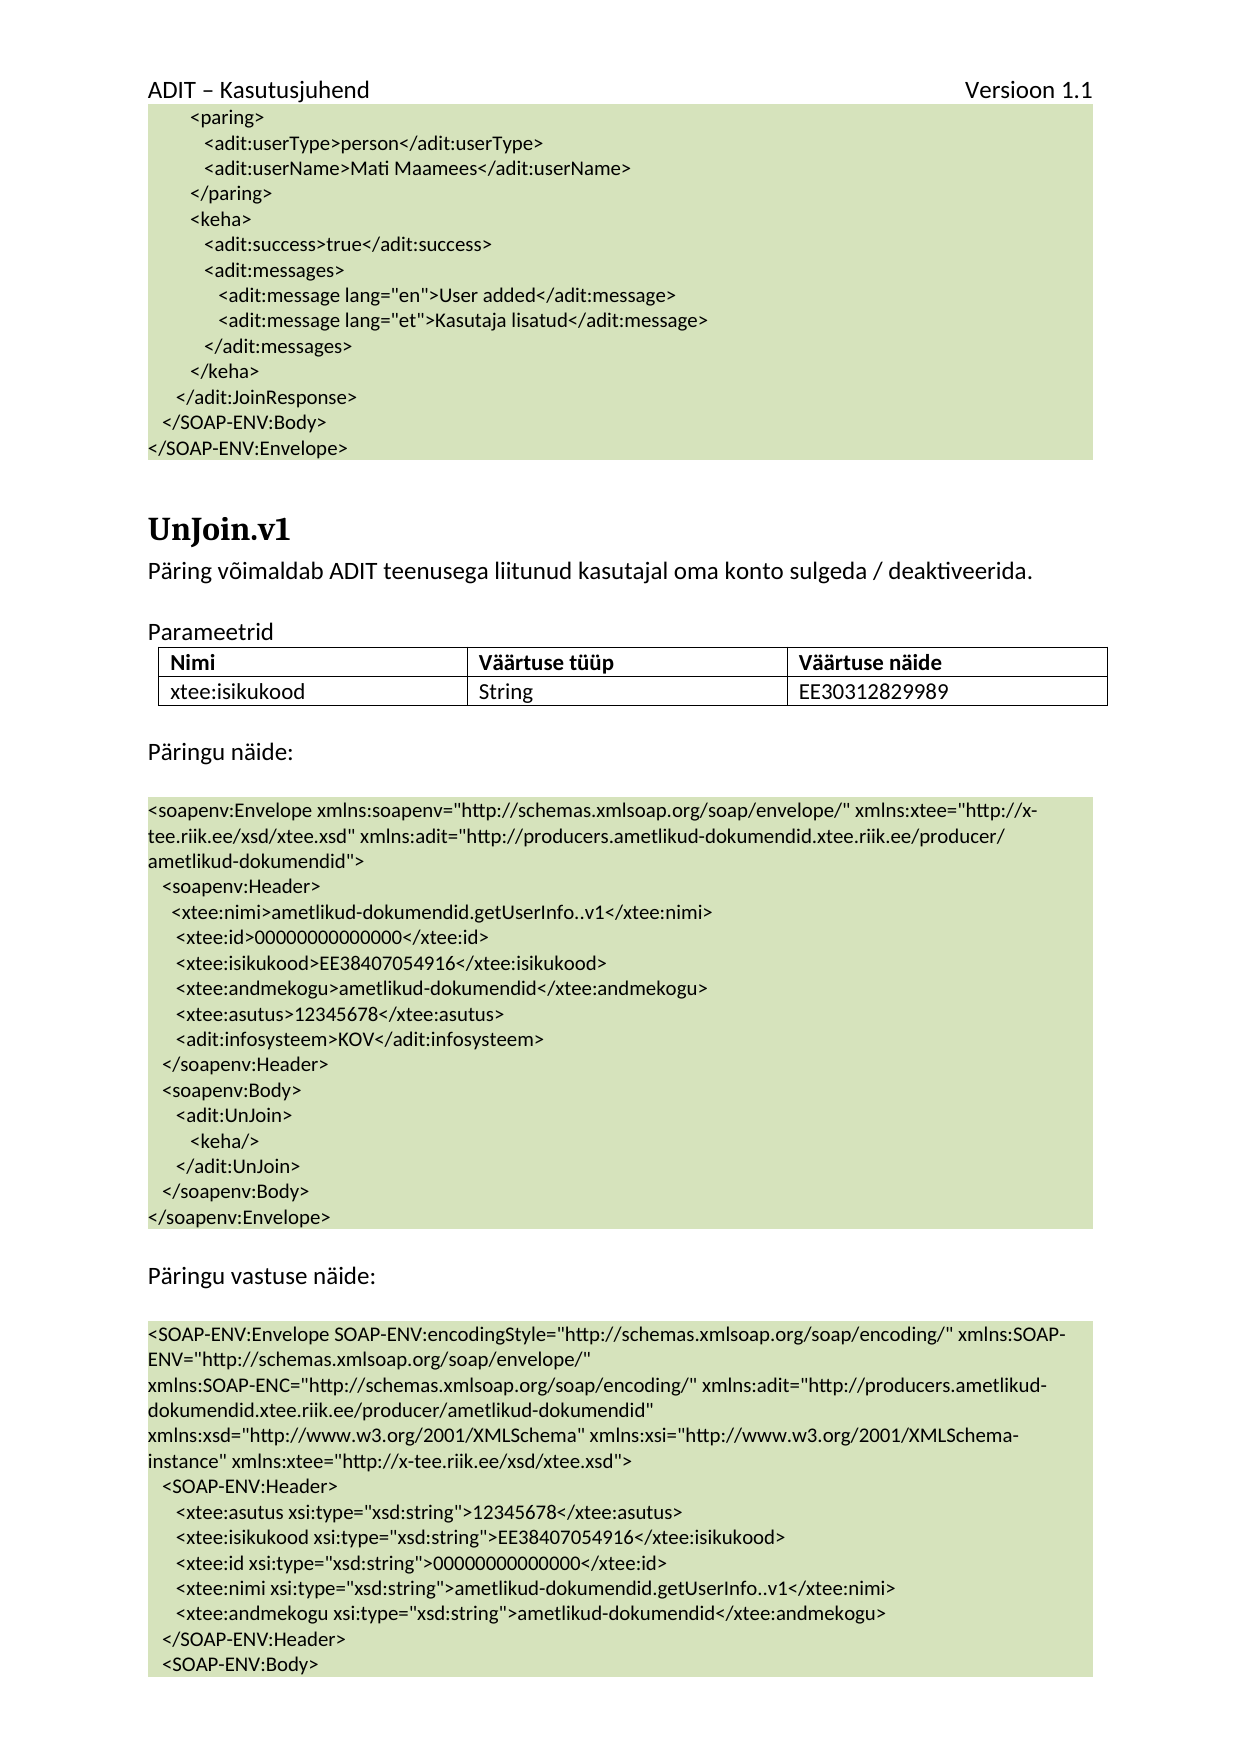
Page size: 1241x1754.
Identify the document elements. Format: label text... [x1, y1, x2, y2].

text <adit:messages> [148, 257, 1093, 282]
text </soapenv:Body> [148, 1179, 1093, 1204]
text <adit:infosysteem>KOV</adit:infosysteem> [148, 1026, 1093, 1052]
text <xtee:id>00000000000000</xtee:id> [148, 924, 1093, 950]
text <SOAP-ENV:Header> [148, 1473, 1093, 1499]
text <xtee:id xsi:type="xsd:string">00000000000000</xtee:id> [148, 1550, 1093, 1575]
text <paring> [148, 104, 1093, 130]
text <xtee:isikukood xsi:type="xsd:string">EE38407054916</xtee:isikukood> [148, 1524, 1093, 1550]
text </soapenv:Header> [148, 1052, 1093, 1077]
text <adit:userName>Mati Maamees</adit:userName> [148, 155, 1093, 181]
text <xtee:asutus>12345678</xtee:asutus> [148, 1001, 1093, 1026]
text <keha/> [148, 1128, 1093, 1153]
text </adit:messages> [148, 333, 1093, 358]
text <soapenv:Envelope xmlns:soapenv="http://schemas.xmlsoap.org/soap/envelope/" xmlns:xtee="http://x-tee.riik.ee/xsd/xtee.xsd" xmlns:adit="http://producers.ametlikud-dokumendid.xtee.riik.ee/producer/ametlikud-dokumendid"> [148, 797, 1093, 874]
text Päringu vastuse näide: [148, 1260, 1093, 1291]
table_cell xtee:isikukood [159, 677, 467, 705]
text </adit:JoinResponse> [148, 384, 1093, 409]
text Päringu näide: [148, 736, 1093, 767]
text Parameetrid [148, 616, 1093, 647]
text <xtee:isikukood>EE38407054916</xtee:isikukood> [148, 950, 1093, 975]
table_header Väärtuse näide [788, 648, 1107, 676]
text <xtee:andmekogu xsi:type="xsd:string">ametlikud-dokumendid</xtee:andmekogu> [148, 1601, 1093, 1626]
text <SOAP-ENV:Body> [148, 1651, 1093, 1677]
text <xtee:andmekogu>ametlikud-dokumendid</xtee:andmekogu> [148, 975, 1093, 1001]
text <adit:userType>person</adit:userType> [148, 130, 1093, 155]
text <soapenv:Body> [148, 1077, 1093, 1102]
table_cell EE30312829989 [788, 677, 1107, 705]
text <xtee:nimi>ametlikud-dokumendid.getUserInfo..v1</xtee:nimi> [148, 899, 1093, 924]
text </paring> [148, 181, 1093, 206]
text <xtee:nimi xsi:type="xsd:string">ametlikud-dokumendid.getUserInfo..v1</xtee:nimi> [148, 1575, 1093, 1601]
text <soapenv:Header> [148, 874, 1093, 899]
text </soapenv:Envelope> [148, 1204, 1093, 1229]
table_cell String [468, 677, 787, 705]
text <adit:message lang="en">User added</adit:message> [148, 282, 1093, 308]
text </keha> [148, 358, 1093, 384]
subtitle UnJoin.v1 [148, 511, 1093, 549]
text Päring võimaldab ADIT teenusega liitunud kasutajal oma konto sulgeda / deaktiveerida. [148, 555, 1093, 586]
text <adit:UnJoin> [148, 1102, 1093, 1128]
text </SOAP-ENV:Envelope> [148, 435, 1093, 460]
text </SOAP-ENV:Header> [148, 1626, 1093, 1651]
text <SOAP-ENV:Envelope SOAP-ENV:encodingStyle="http://schemas.xmlsoap.org/soap/encoding/" xmlns:SOAP-ENV="http://schemas.xmlsoap.org/soap/envelope/" xmlns:SOAP-ENC="http://schemas.xmlsoap.org/soap/encoding/" xmlns:adit="http://producers.ametlikud-dokumendid.xtee.riik.ee/producer/ametlikud-dokumendid" xmlns:xsd="http://www.w3.org/2001/XMLSchema" xmlns:xsi="http://www.w3.org/2001/XMLSchema-instance" xmlns:xtee="http://x-tee.riik.ee/xsd/xtee.xsd"> [148, 1321, 1093, 1473]
table_header Nimi [159, 648, 467, 676]
text <xtee:asutus xsi:type="xsd:string">12345678</xtee:asutus> [148, 1499, 1093, 1524]
text <adit:message lang="et">Kasutaja lisatud</adit:message> [148, 308, 1093, 333]
text </adit:UnJoin> [148, 1153, 1093, 1179]
table_header Väärtuse tüüp [468, 648, 787, 676]
text <adit:success>true</adit:success> [148, 231, 1093, 257]
text </SOAP-ENV:Body> [148, 409, 1093, 435]
text <keha> [148, 206, 1093, 231]
